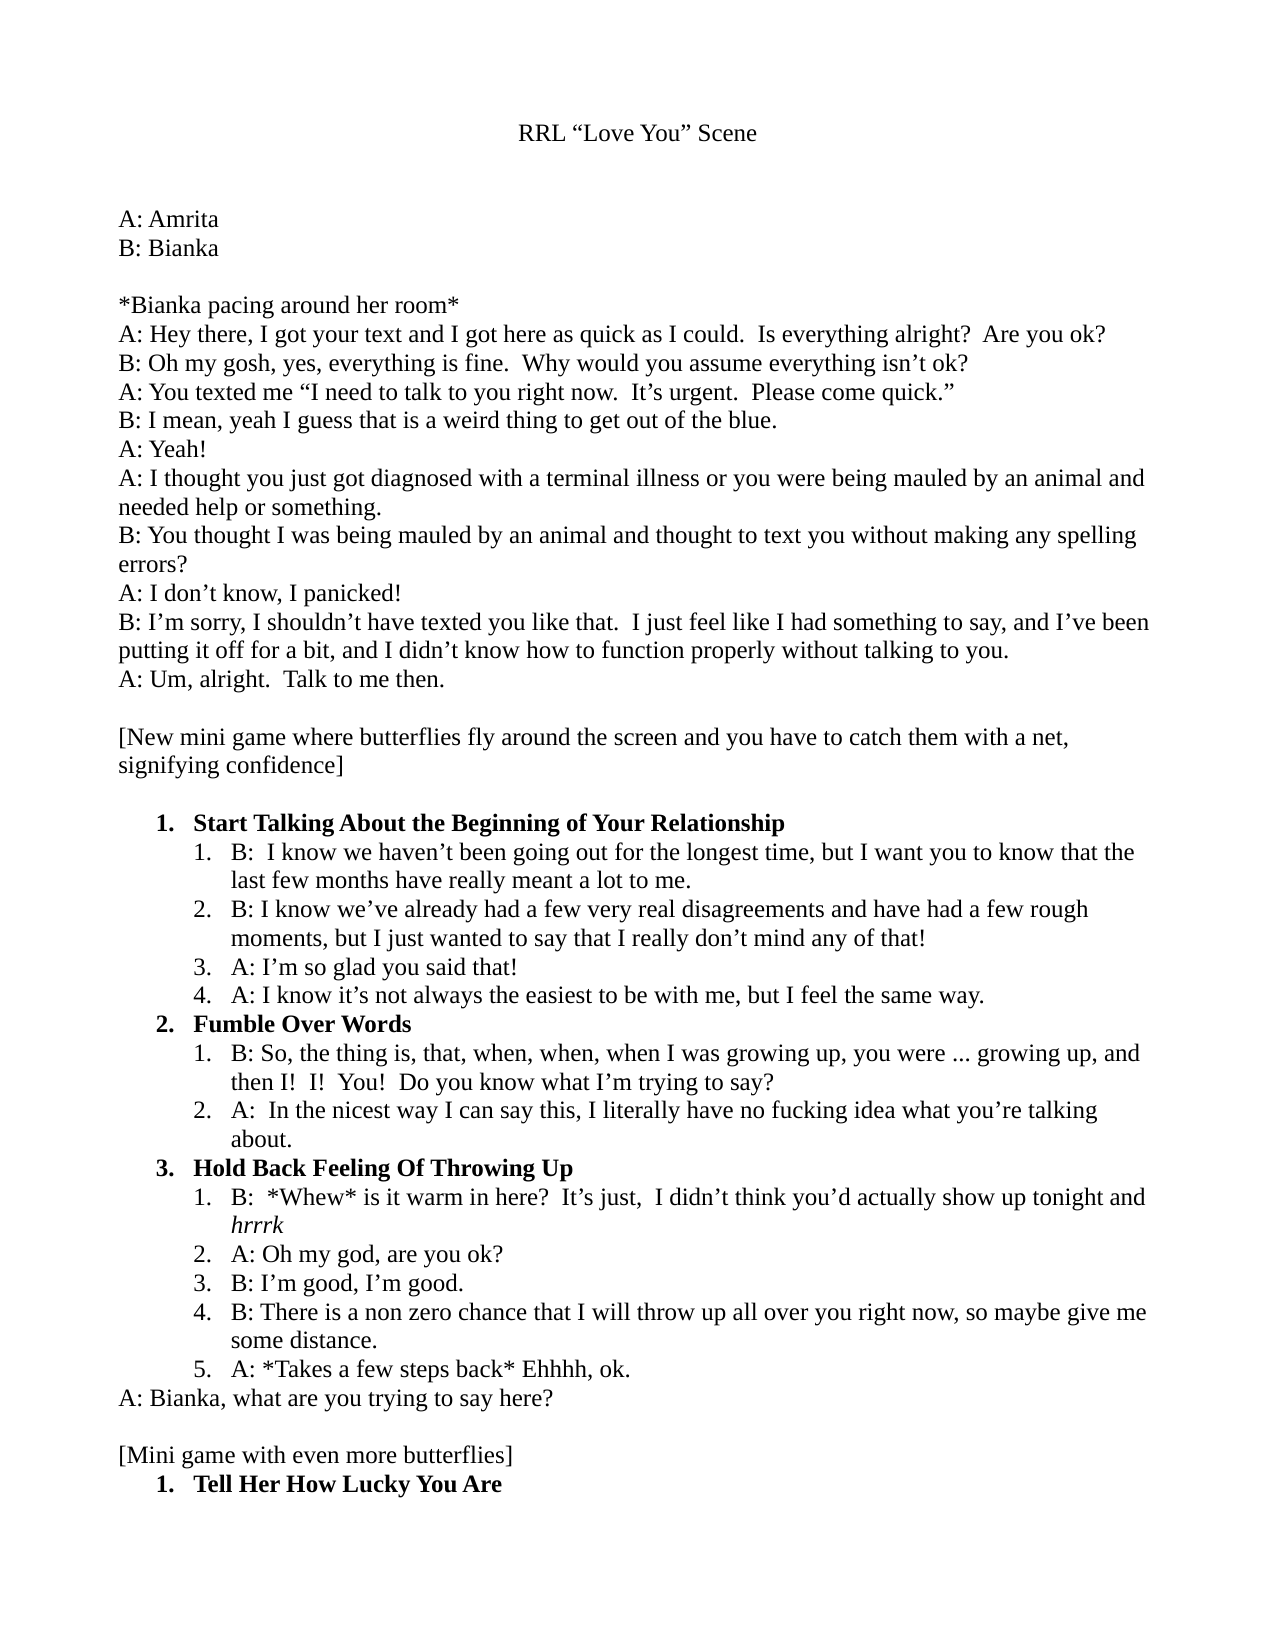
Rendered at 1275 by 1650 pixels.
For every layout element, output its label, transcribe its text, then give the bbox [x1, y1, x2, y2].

text B: Bianka [118, 233, 1157, 262]
list B: I’m good, I’m good. [193, 1268, 1157, 1297]
list Start Talking About the Beginning of Your Relationship [156, 808, 1157, 837]
list B: *Whew* is it warm in here? It’s just, I didn’t think you’d actually show up tonight and hrrrk [193, 1182, 1157, 1239]
list Hold Back Feeling Of Throwing Up [156, 1153, 1157, 1182]
list B: I know we’ve already had a few very real disagreements and have had a few rough moments, but I just wanted to say that I really don’t mind any of that! [193, 894, 1157, 952]
text B: I’m sorry, I shouldn’t have texted you like that. I just feel like I had something to say, and I’ve been putting it off for a bit, and I didn’t know how to function properly without talking to you. [118, 607, 1157, 664]
list A: *Takes a few steps back* Ehhhh, ok. [193, 1354, 1157, 1383]
text A: Bianka, what are you trying to say here? [118, 1383, 1157, 1412]
text B: Oh my gosh, yes, everything is fine. Why would you assume everything isn’t ok? [118, 348, 1157, 377]
text A: Amrita [118, 204, 1157, 233]
list Fumble Over Words [156, 1009, 1157, 1038]
text B: I mean, yeah I guess that is a weird thing to get out of the blue. [118, 406, 1157, 434]
text A: Um, alright. Talk to me then. [118, 664, 1157, 693]
list B: So, the thing is, that, when, when, when I was growing up, you were ... growing up, and then I! I! You! Do you know what I’m trying to say? [193, 1038, 1157, 1096]
text RRL “Love You” Scene [118, 118, 1157, 147]
list Tell Her How Lucky You Are [156, 1469, 1157, 1498]
text [Mini game with even more butterflies] [118, 1441, 1157, 1469]
text [New mini game where butterflies fly around the screen and you have to catch them with a net, signifying confidence] [118, 722, 1157, 779]
list B: There is a non zero chance that I will throw up all over you right now, so maybe give me some distance. [193, 1297, 1157, 1354]
text B: You thought I was being mauled by an animal and thought to text you without making any spelling errors? A: I don’t know, I panicked! [118, 521, 1157, 607]
list A: Oh my god, are you ok? [193, 1239, 1157, 1268]
text A: I thought you just got diagnosed with a terminal illness or you were being mauled by an animal and needed help or something. [118, 463, 1157, 521]
text *Bianka pacing around her room* [118, 291, 1157, 319]
list B: I know we haven’t been going out for the longest time, but I want you to know that the last few months have really meant a lot to me. [193, 837, 1157, 894]
text A: You texted me “I need to talk to you right now. It’s urgent. Please come quick.” [118, 377, 1157, 406]
list A: I’m so glad you said that! [193, 952, 1157, 981]
text A: Yeah! [118, 434, 1157, 463]
list A: I know it’s not always the easiest to be with me, but I feel the same way. [193, 981, 1157, 1009]
list A: In the nicest way I can say this, I literally have no fucking idea what you’re talking about. [193, 1096, 1157, 1153]
text A: Hey there, I got your text and I got here as quick as I could. Is everything alright? Are you ok? [118, 319, 1157, 348]
